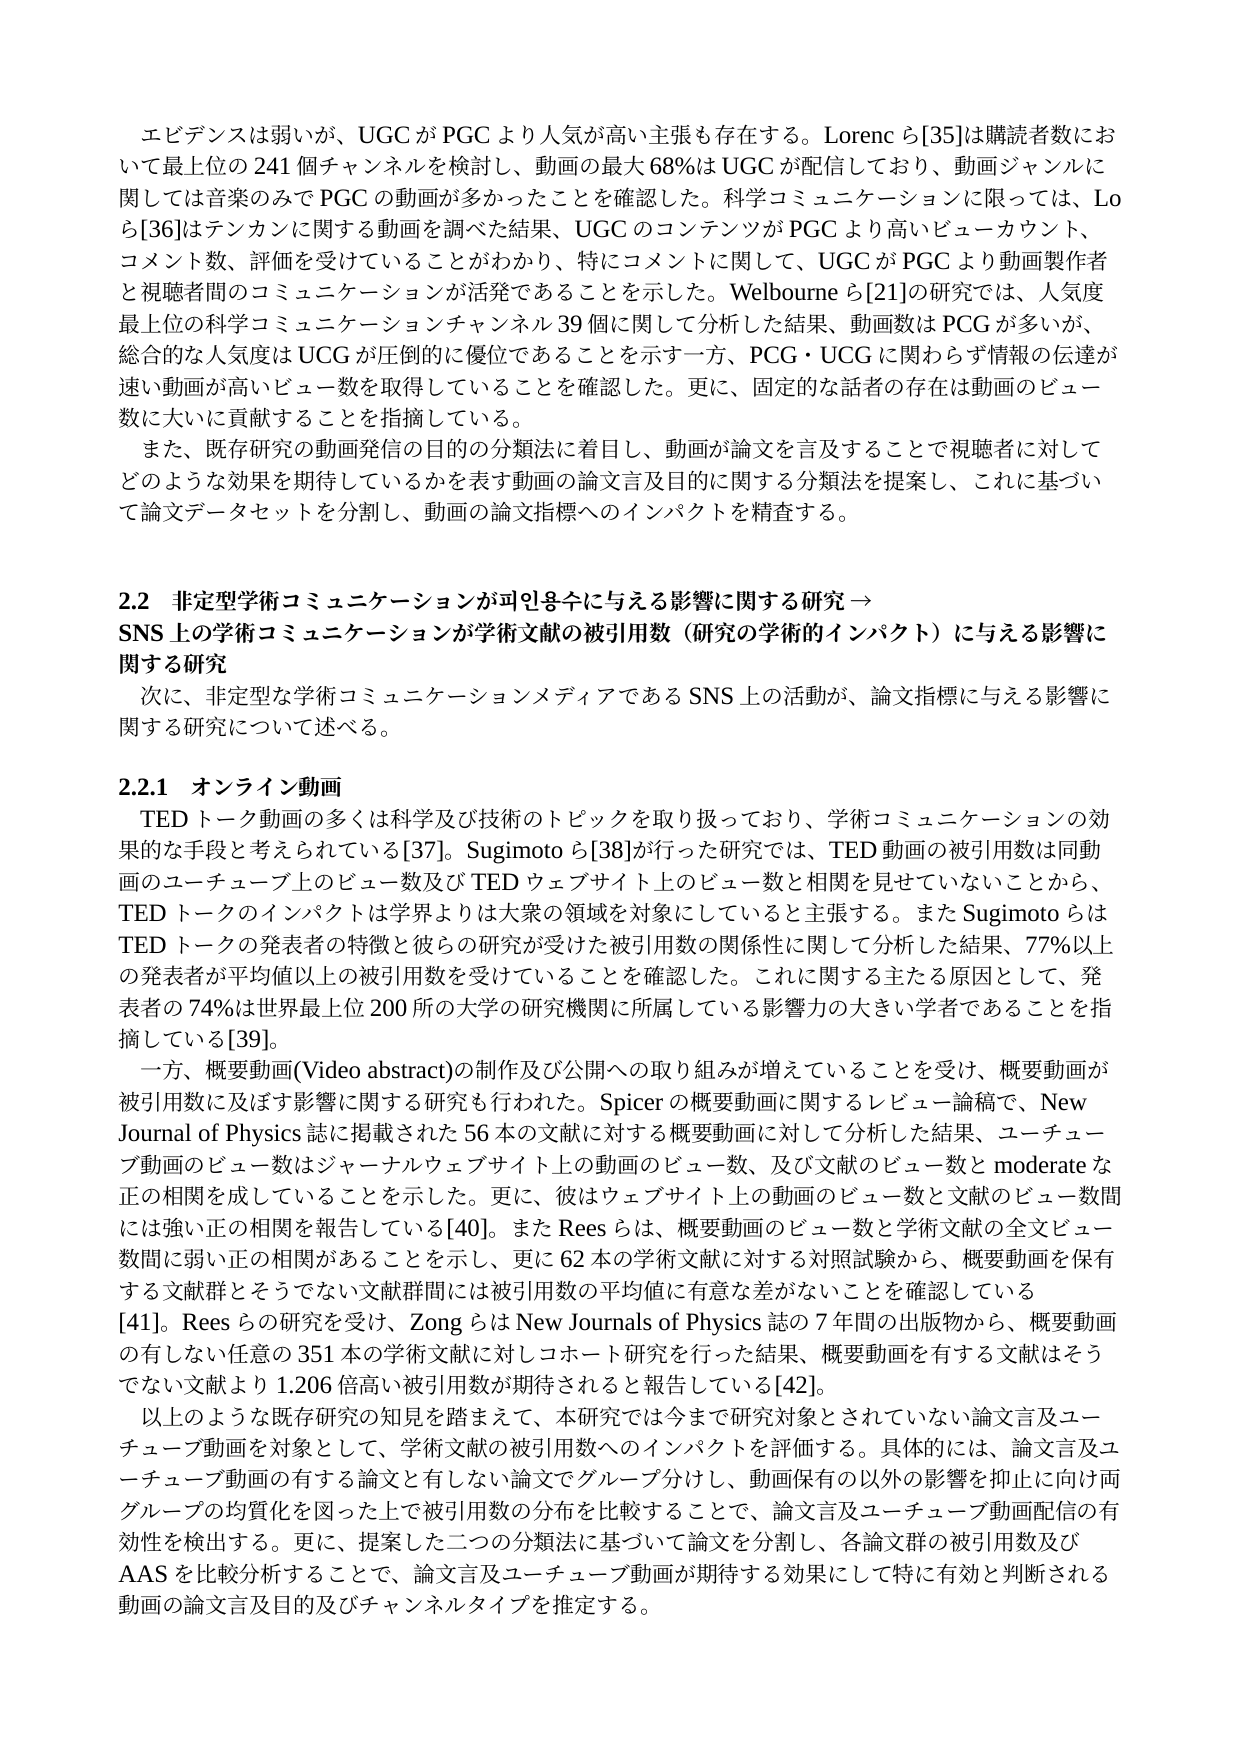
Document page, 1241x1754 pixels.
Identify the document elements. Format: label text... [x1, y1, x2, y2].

text また、既存研究の動画発信の目的の分類法に着目し、動画が論文を言及することで視聴者に対してどのような効果を期待しているかを表す動画の論文言及目的に関する分類法を提案し、これに基づいて論文データセットを分割し、動画の論文指標へのインパクトを精査する。 [118, 433, 1122, 527]
text エビデンスは弱いが、UGCがPGCより人気が高い主張も存在する。Lorencら[35]は購読者数において最上位の241個チャンネルを検討し、動画の最大68%はUGCが配信しており、動画ジャンルに関しては音楽のみでPGCの動画が多かったことを確認した。科学コミュニケーションに限っては、Loら[36]はテンカンに関する動画を調べた結果、UGCのコンテンツがPGCより高いビューカウント、コメント数、評価を受けていることがわかり、特にコメントに関して、UGCがPGCより動画製作者と視聴者間のコミュニケーションが活発であることを示した。Welbourneら[21]の研究では、人気度最上位の科学コミュニケーションチャンネル39個に関して分析した結果、動画数はPCGが多いが、総合的な人気度はUCGが圧倒的に優位であることを示す一方、PCG・UCGに関わらず情報の伝達が速い動画が高いビュー数を取得していることを確認した。更に、固定的な話者の存在は動画のビュー数に大いに貢献することを指摘している。 [118, 118, 1122, 433]
text 2.2 非定型学術コミュニケーションが피인용수に与える影響に関する研究 → [118, 584, 1122, 616]
text 2.2.1 オンライン動画 [118, 771, 1122, 802]
text 次に、非定型な学術コミュニケーションメディアであるSNS上の活動が、論文指標に与える影響に関する研究について述べる。 [118, 679, 1122, 742]
text 以上のような既存研究の知見を踏まえて、本研究では今まで研究対象とされていない論文言及ユーチューブ動画を対象として、学術文献の被引用数へのインパクトを評価する。具体的には、論文言及ユーチューブ動画の有する論文と有しない論文でグループ分けし、動画保有の以外の影響を抑止に向け両グループの均質化を図った上で被引用数の分布を比較することで、論文言及ユーチューブ動画配信の有効性を検出する。更に、提案した二つの分類法に基づいて論文を分割し、各論文群の被引用数及びAASを比較分析することで、論文言及ユーチューブ動画が期待する効果にして特に有効と判断される動画の論文言及目的及びチャンネルタイプを推定する。 [118, 1400, 1122, 1620]
text 一方、概要動画(Video abstract)の制作及び公開への取り組みが増えていることを受け、概要動画が被引用数に及ぼす影響に関する研究も行われた。Spicerの概要動画に関するレビュー論稿で、New Journal of Physics誌に掲載された56本の文献に対する概要動画に対して分析した結果、ユーチューブ動画のビュー数はジャーナルウェブサイト上の動画のビュー数、及び文献のビュー数とmoderateな正の相関を成していることを示した。更に、彼はウェブサイト上の動画のビュー数と文献のビュー数間には強い正の相関を報告している[40]。またReesらは、概要動画のビュー数と学術文献の全文ビュー数間に弱い正の相関があることを示し、更に62本の学術文献に対する対照試験から、概要動画を保有する文献群とそうでない文献群間には被引用数の平均値に有意な差がないことを確認している[41]。Reesらの研究を受け、ZongらはNew Journals of Physics誌の7年間の出版物から、概要動画の有しない任意の351本の学術文献に対しコホート研究を行った結果、概要動画を有する文献はそうでない文献より1.206倍高い被引用数が期待されると報告している[42]。 [118, 1054, 1122, 1400]
text SNS上の学術コミュニケーションが学術文献の被引用数（研究の学術的インパクト）に与える影響に関する研究 [118, 616, 1122, 679]
text TEDトーク動画の多くは科学及び技術のトピックを取り扱っており、学術コミュニケーションの効果的な手段と考えられている[37]。Sugimotoら[38]が行った研究では、TED動画の被引用数は同動画のユーチューブ上のビュー数及びTEDウェブサイト上のビュー数と相関を見せていないことから、TEDトークのインパクトは学界よりは大衆の領域を対象にしていると主張する。またSugimotoらはTEDトークの発表者の特徴と彼らの研究が受けた被引用数の関係性に関して分析した結果、77%以上の発表者が平均値以上の被引用数を受けていることを確認した。これに関する主たる原因として、発表者の74%は世界最上位200所の大学の研究機関に所属している影響力の大きい学者であることを指摘している[39]。 [118, 802, 1122, 1054]
